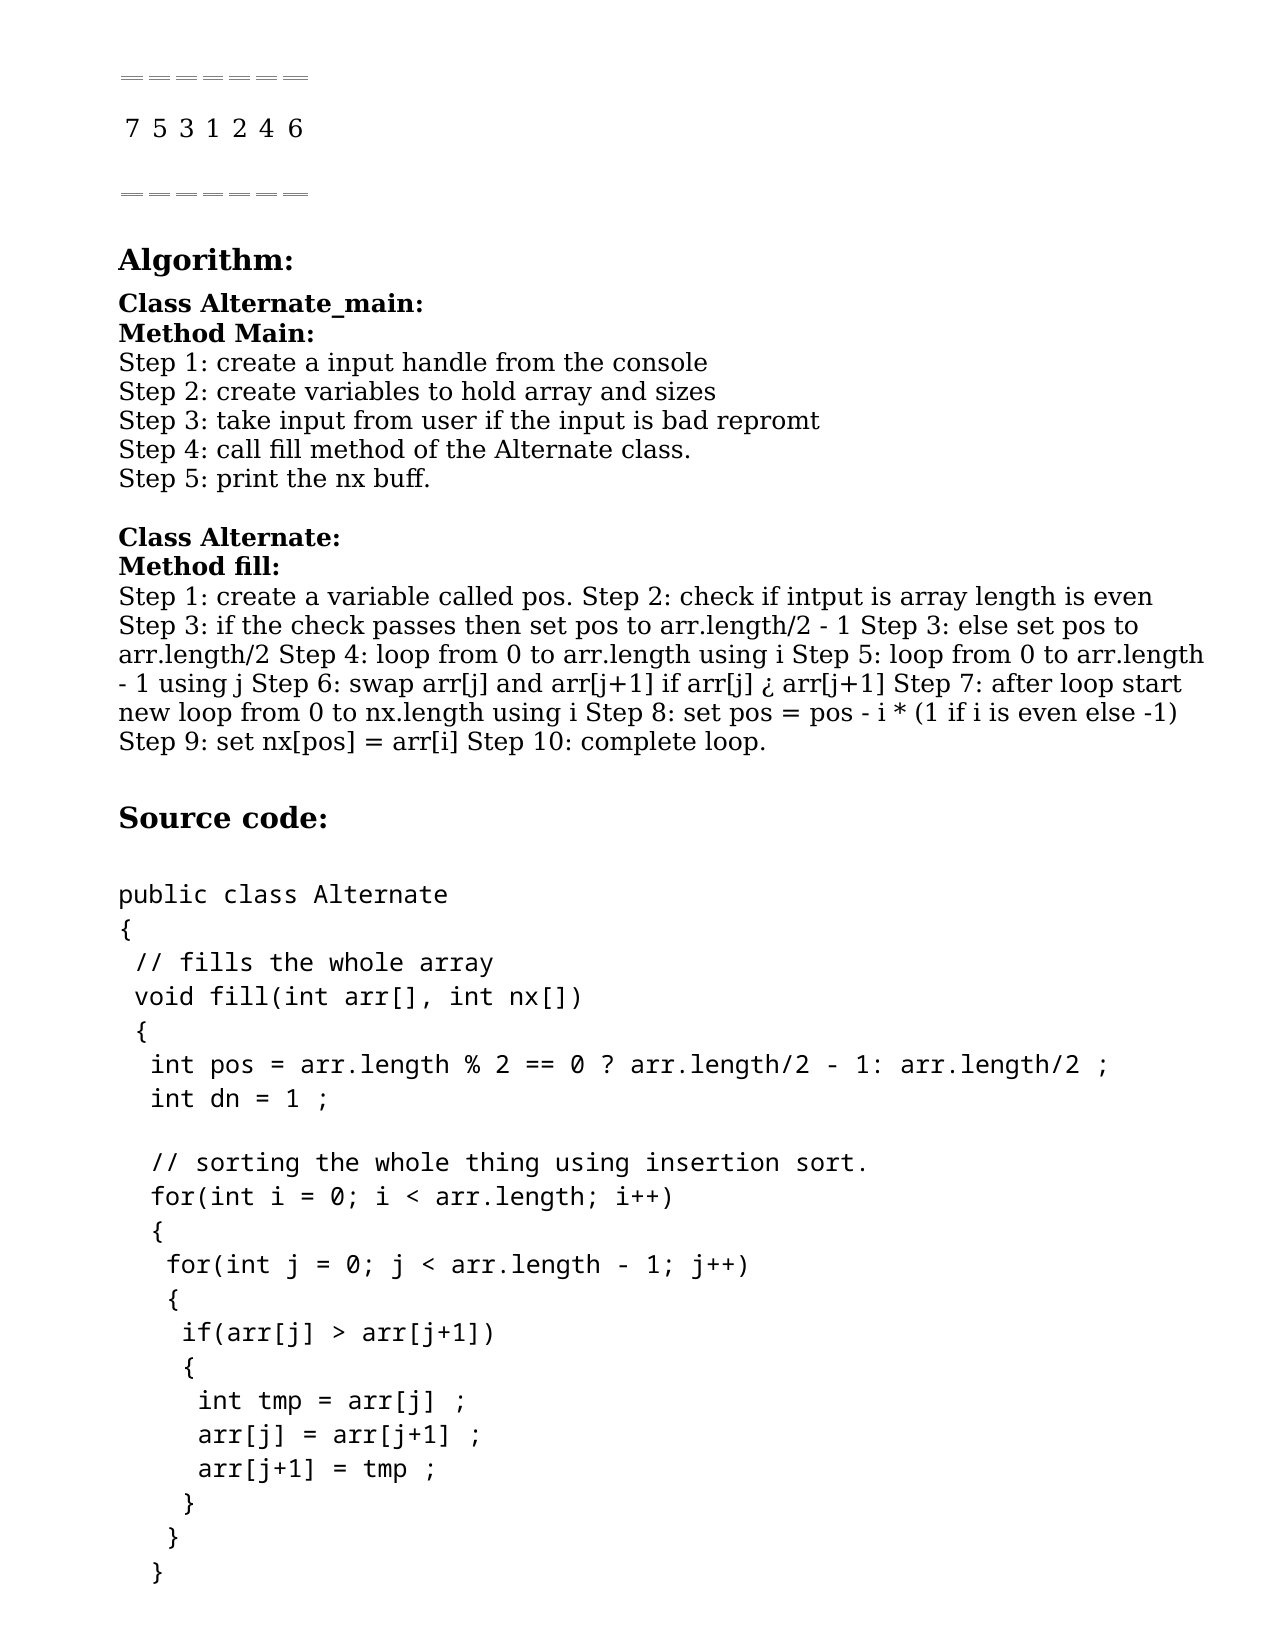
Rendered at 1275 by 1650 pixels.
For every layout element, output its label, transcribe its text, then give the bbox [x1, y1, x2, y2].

subtitle Algorithm: [118, 242, 1216, 277]
table_cell [253, 176, 280, 228]
table_cell 7 [118, 111, 146, 176]
table_header [280, 59, 311, 111]
table_cell 1 [200, 111, 226, 176]
table_cell 6 [280, 111, 311, 176]
table_cell 4 [253, 111, 280, 176]
table_cell [200, 176, 226, 228]
table_cell [280, 176, 311, 228]
subtitle Source code: [118, 801, 1216, 835]
table_header [200, 59, 226, 111]
table_header [146, 59, 173, 111]
table_cell [173, 176, 200, 228]
text public class Alternate { // fills the whole array void fill(int arr[], int nx[]) { int pos = arr.length % 2 == 0 ? arr.length/2 - 1: arr.length/2 ; int dn = 1 ; // sorting the whole thing using insertion sort. for(int i = 0; i < arr.length; i++) { for(int j = 0; j < arr.length - 1; j++) { if(arr[j] > arr[j+1]) { int tmp = arr[j] ; arr[j] = arr[j+1] ; arr[j+1] = tmp ; } } } [118, 848, 1216, 1587]
table_header [253, 59, 280, 111]
table_header [173, 59, 200, 111]
text Class Alternate_main: Method Main: Step 1: create a input handle from the console Step 2: create variables to hold array and sizes Step 3: take input from user if the input is bad repromt Step 4: call fill method of the Alternate class. Step 5: print the nx buff. Class Alternate: Method fill: Step 1: create a variable called pos. Step 2: check if intput is array length is even Step 3: if the check passes then set pos to arr.length/2 - 1 Step 3: else set pos to arr.length/2 Step 4: loop from 0 to arr.length using i Step 5: loop from 0 to arr.length - 1 using j Step 6: swap arr[j] and arr[j+1] if arr[j] ¿ arr[j+1] Step 7: after loop start new loop from 0 to nx.length using i Step 8: set pos = pos - i * (1 if i is even else -1) Step 9: set nx[pos] = arr[i] Step 10: complete loop. [118, 289, 1216, 757]
table_cell [146, 176, 173, 228]
table_cell [226, 176, 253, 228]
table_cell 5 [146, 111, 173, 176]
table_cell 2 [226, 111, 253, 176]
table_cell 3 [173, 111, 200, 176]
table_header [226, 59, 253, 111]
table_header [118, 59, 146, 111]
table_cell [118, 176, 146, 228]
